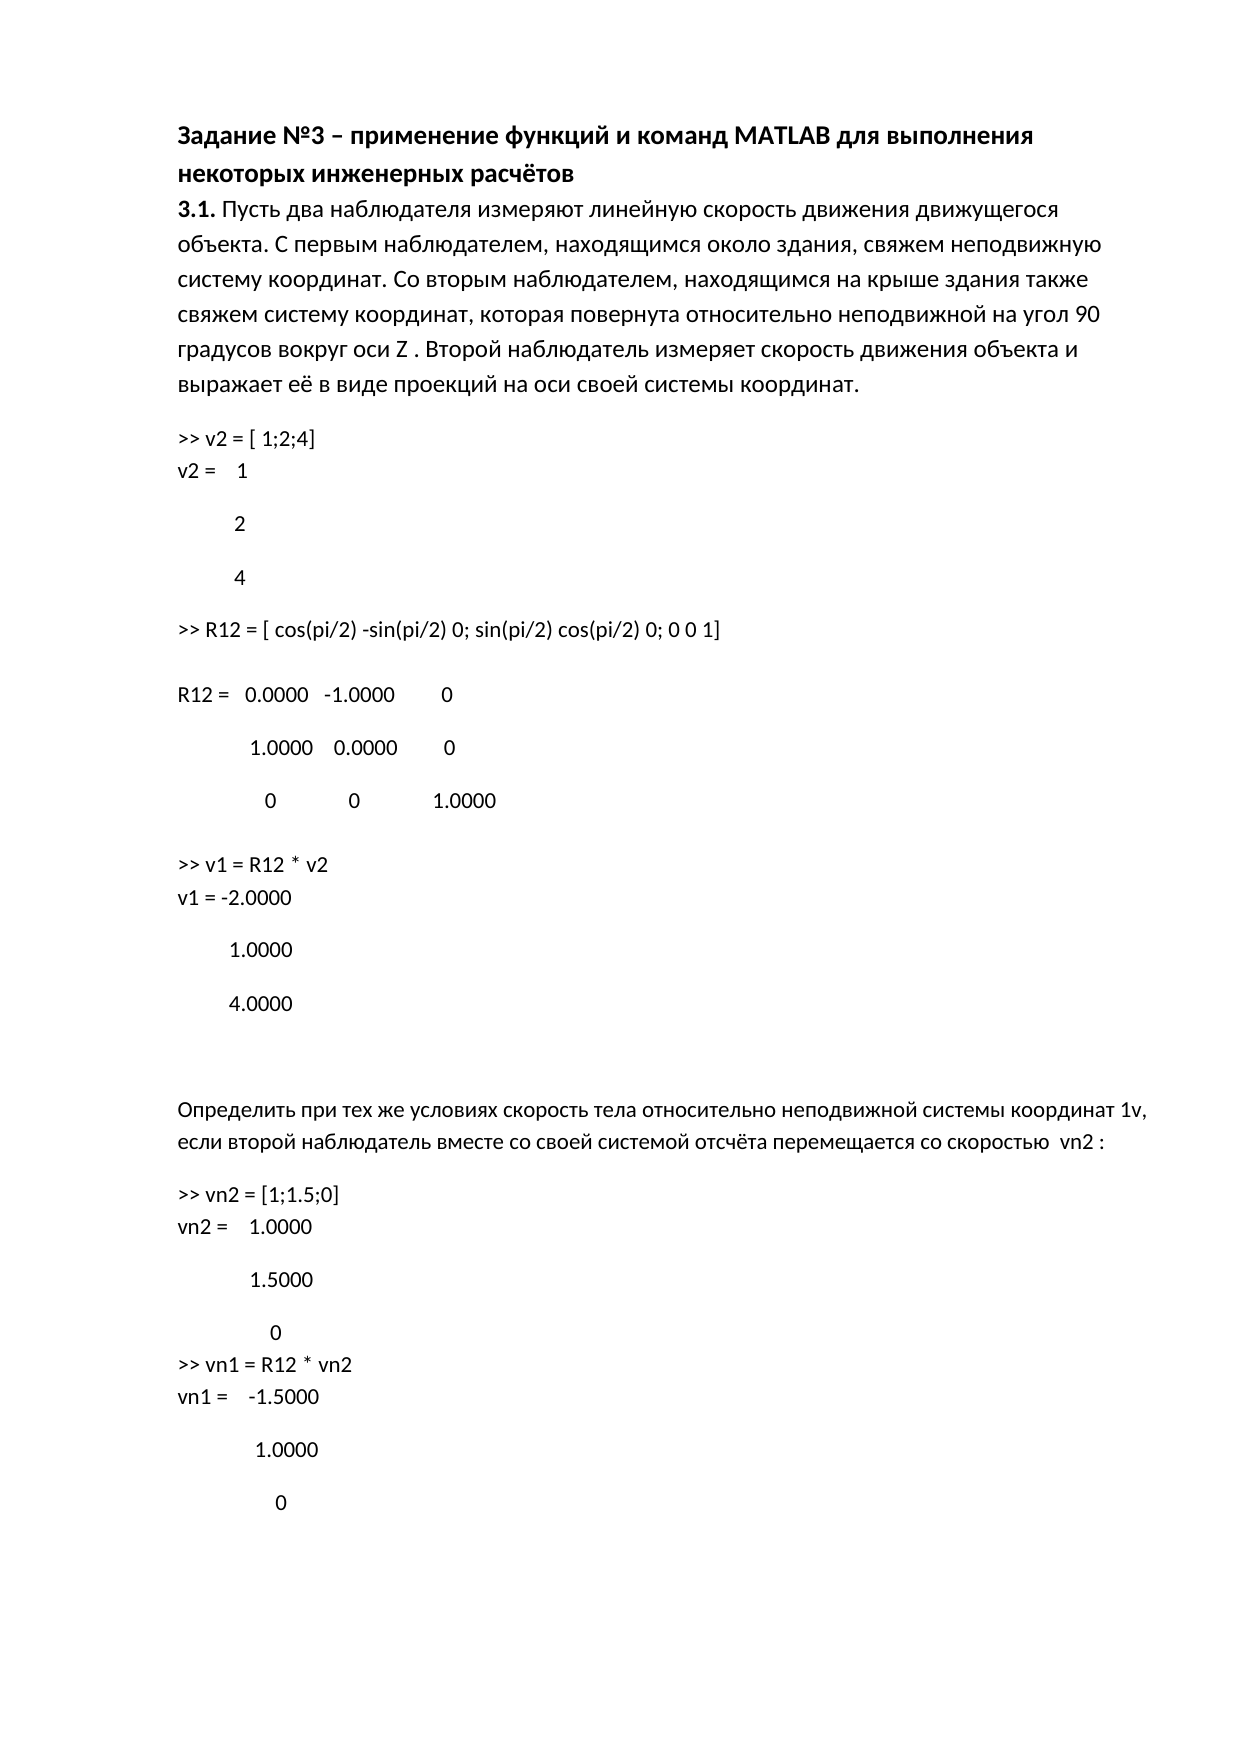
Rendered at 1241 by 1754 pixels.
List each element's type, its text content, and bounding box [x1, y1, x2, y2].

text 0 >> vn1 = R12 * vn2 vn1 = -1.5000 [177, 1318, 1152, 1411]
text >> v2 = [ 1;2;4] v2 = 1 [177, 424, 1152, 484]
text 1.0000 [177, 936, 1152, 964]
text 4 [177, 563, 1152, 591]
text 1.0000 0.0000 0 [177, 733, 1152, 761]
text 4.0000 [177, 989, 1152, 1017]
text 0 0 1.0000 >> v1 = R12 * v2 v1 = -2.0000 [177, 786, 1152, 911]
text Задание №3 – применение функций и команд MATLAB для выполнения некоторых инженерных расчётов 3.1. Пусть два наблюдателя измеряют линейную скорость движения движущегося объекта. С первым наблюдателем, находящимся около здания, свяжем неподвижную систему координат. Со вторым наблюдателем, находящимся на крыше здания также свяжем систему координат, которая повернута относительно неподвижной на угол 90 градусов вокруг оси Z . Второй наблюдатель измеряет скорость движения объекта и выражает её в виде проекций на оси своей системы координат. [177, 118, 1152, 399]
text 2 [177, 509, 1152, 538]
text 0 [177, 1488, 1152, 1517]
text Определить при тех же условиях скорость тела относительно неподвижной системы координат 1v, если второй наблюдатель вместе со своей системой отсчёта перемещается со скоростью vn2 : [177, 1095, 1152, 1155]
text >> vn2 = [1;1.5;0] vn2 = 1.0000 [177, 1180, 1152, 1240]
text 1.5000 [177, 1265, 1152, 1293]
text 1.0000 [177, 1436, 1152, 1463]
text >> R12 = [ cos(pi/2) -sin(pi/2) 0; sin(pi/2) cos(pi/2) 0; 0 0 1] R12 = 0.0000 -1.0000 0 [177, 616, 1152, 708]
